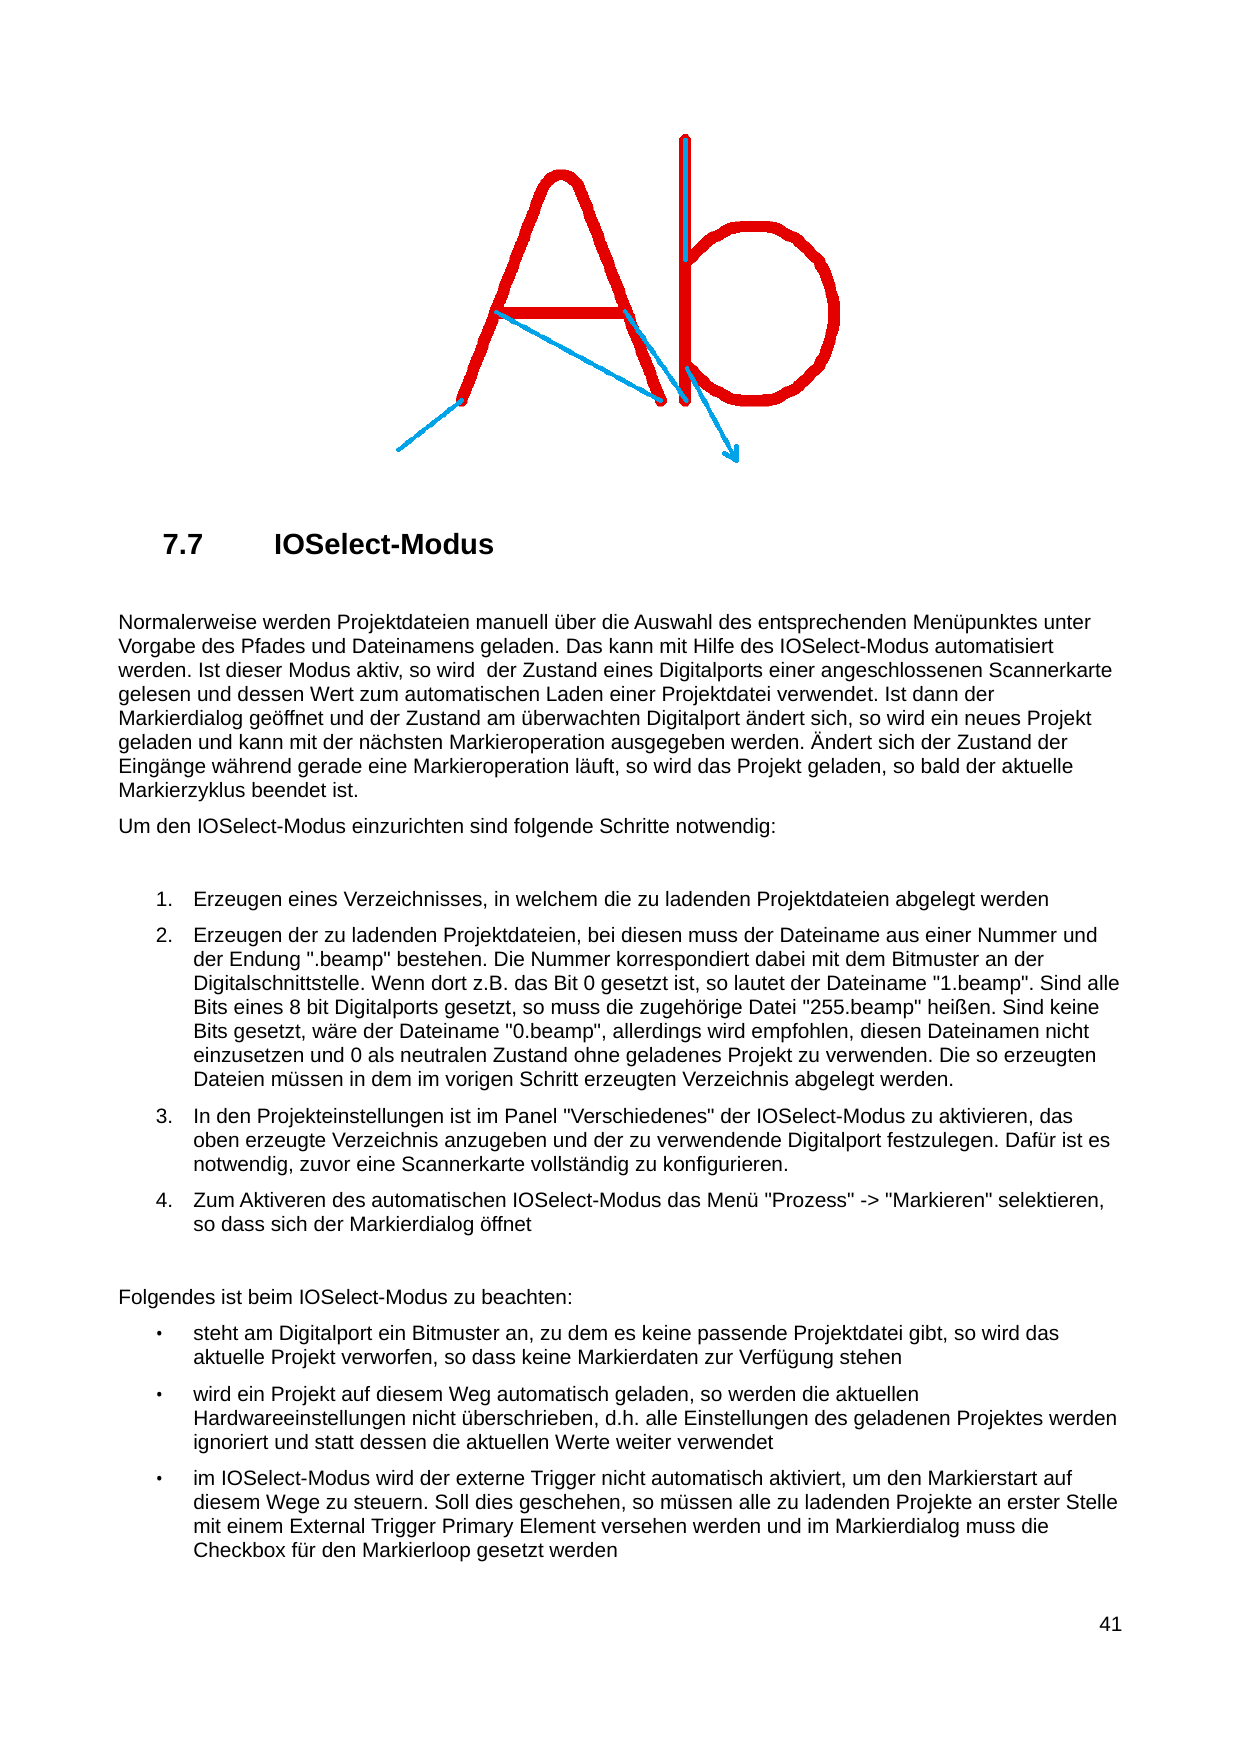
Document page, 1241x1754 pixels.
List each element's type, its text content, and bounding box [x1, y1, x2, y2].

list wird ein Projekt auf diesem Weg automatisch geladen, so werden die aktuellen Hardwareeinstellungen nicht überschrieben, d.h. alle Einstellungen des geladenen Projektes werden ignoriert und statt dessen die aktuellen Werte weiter verwendet [156, 1382, 1122, 1453]
list im IOSelect-Modus wird der externe Trigger nicht automatisch aktiviert, um den Markierstart auf diesem Wege zu steuern. Soll dies geschehen, so müssen alle zu ladenden Projekte an erster Stelle mit einem External Trigger Primary Element versehen werden und im Markierdialog muss die Checkbox für den Markierloop gesetzt werden [156, 1466, 1122, 1562]
text Um den IOSelect-Modus einzurichten sind folgende Schritte notwendig: [118, 814, 1122, 838]
picture [383, 118, 857, 479]
list Zum Aktiveren des automatischen IOSelect-Modus das Menü "Prozess" -> "Markieren" selektieren, so dass sich der Markierdialog öffnet [156, 1188, 1122, 1236]
list Erzeugen eines Verzeichnisses, in welchem die zu ladenden Projektdateien abgelegt werden [156, 887, 1122, 911]
list steht am Digitalport ein Bitmuster an, zu dem es keine passende Projektdatei gibt, so wird das aktuelle Projekt verworfen, so dass keine Markierdaten zur Verfügung stehen [156, 1321, 1122, 1369]
subtitle IOSelect-Modus [162, 527, 1122, 561]
list In den Projekteinstellungen ist im Panel "Verschiedenes" der IOSelect-Modus zu aktivieren, das oben erzeugte Verzeichnis anzugeben und der zu verwendende Digitalport festzulegen. Dafür ist es notwendig, zuvor eine Scannerkarte vollständig zu konfigurieren. [156, 1103, 1122, 1175]
text Normalerweise werden Projektdateien manuell über die Auswahl des entsprechenden Menüpunktes unter Vorgabe des Pfades und Dateinamens geladen. Das kann mit Hilfe des IOSelect-Modus automatisiert werden. Ist dieser Modus aktiv, so wird der Zustand eines Digitalports einer angeschlossenen Scannerkarte gelesen und dessen Wert zum automatischen Laden einer Projektdatei verwendet. Ist dann der Markierdialog geöffnet und der Zustand am überwachten Digitalport ändert sich, so wird ein neues Projekt geladen und kann mit der nächsten Markieroperation ausgegeben werden. Ändert sich der Zustand der Eingänge während gerade eine Markieroperation läuft, so wird das Projekt geladen, so bald der aktuelle Markierzyklus beendet ist. [118, 610, 1122, 801]
list Erzeugen der zu ladenden Projektdateien, bei diesen muss der Dateiname aus einer Nummer und der Endung ".beamp" bestehen. Die Nummer korrespondiert dabei mit dem Bitmuster an der Digitalschnittstelle. Wenn dort z.B. das Bit 0 gesetzt ist, so lautet der Dateiname "1.beamp". Sind alle Bits eines 8 bit Digitalports gesetzt, so muss die zugehörige Datei "255.beamp" heißen. Sind keine Bits gesetzt, wäre der Dateiname "0.beamp", allerdings wird empfohlen, diesen Dateinamen nicht einzusetzen und 0 als neutralen Zustand ohne geladenes Projekt zu verwenden. Die so erzeugten Dateien müssen in dem im vorigen Schritt erzeugten Verzeichnis abgelegt werden. [156, 923, 1122, 1091]
text Folgendes ist beim IOSelect-Modus zu beachten: [118, 1285, 1122, 1309]
